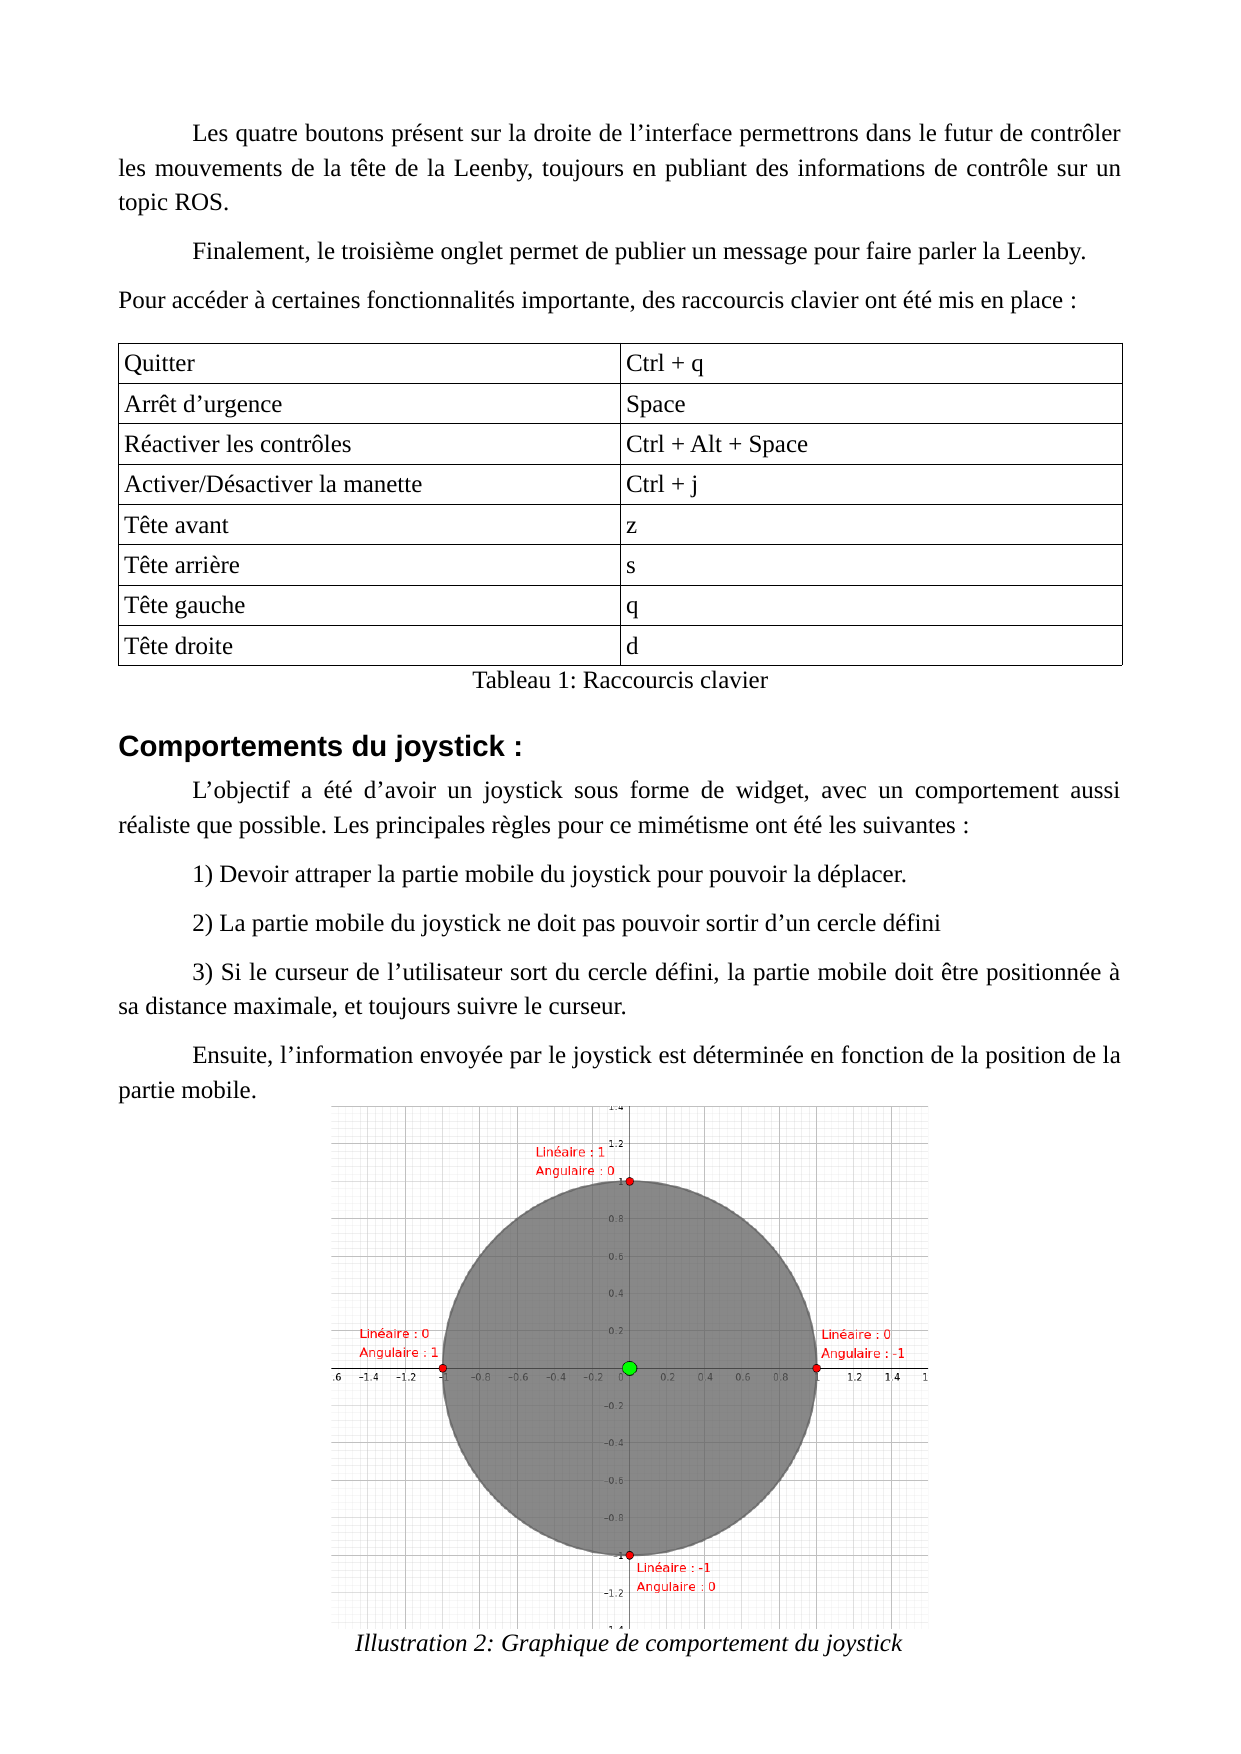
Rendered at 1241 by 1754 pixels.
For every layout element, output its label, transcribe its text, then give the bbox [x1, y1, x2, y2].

text [322, 1657, 937, 1676]
table_cell z [621, 505, 1122, 544]
text L’objectif a été d’avoir un joystick sous forme de widget, avec un comportement aussi réaliste que possible. Les principales règles pour ce mimétisme ont été les suivantes : [118, 775, 1122, 838]
table_cell Ctrl + j [621, 465, 1122, 504]
text Finalement, le troisième onglet permet de publier un message pour faire parler la Leenby. [118, 236, 1122, 265]
table_cell Arrêt d’urgence [119, 384, 620, 423]
text Les quatre boutons présent sur la droite de l’interface permettrons dans le futur de contrôler les mouvements de la tête de la Leenby, toujours en publiant des informations de contrôle sur un topic ROS. [118, 118, 1122, 216]
text 3) Si le curseur de l’utilisateur sort du cercle défini, la partie mobile doit être positionnée à sa distance maximale, et toujours suivre le curseur. [118, 957, 1122, 1020]
text Tableau 1: Raccourcis clavier [118, 666, 1122, 694]
text 2) La partie mobile du joystick ne doit pas pouvoir sortir d’un cercle défini [118, 908, 1122, 937]
text Illustration 2: Graphique de comportement du joystick [322, 1107, 937, 1657]
text 1) Devoir attraper la partie mobile du joystick pour pouvoir la déplacer. [118, 859, 1122, 887]
table_cell q [621, 586, 1122, 625]
text Pour accéder à certaines fonctionnalités importante, des raccourcis clavier ont été mis en place : [118, 285, 1122, 314]
table_cell Tête avant [119, 505, 620, 544]
text Ensuite, l’information envoyée par le joystick est déterminée en fonction de la position de la partie mobile. [118, 1040, 1122, 1107]
picture [331, 1106, 929, 1629]
table_cell d [621, 626, 1122, 665]
table_header Quitter [119, 344, 620, 383]
table_header Ctrl + q [621, 344, 1122, 383]
table_cell Ctrl + Alt + Space [621, 424, 1122, 464]
table_cell Tête droite [119, 626, 620, 665]
table_cell Activer/Désactiver la manette [119, 465, 620, 504]
table_cell Tête gauche [119, 586, 620, 625]
subtitle Comportements du joystick : [118, 729, 1122, 763]
table_cell Tête arrière [119, 545, 620, 584]
table_cell s [621, 545, 1122, 584]
table_cell Réactiver les contrôles [119, 424, 620, 464]
table_cell Space [621, 384, 1122, 423]
